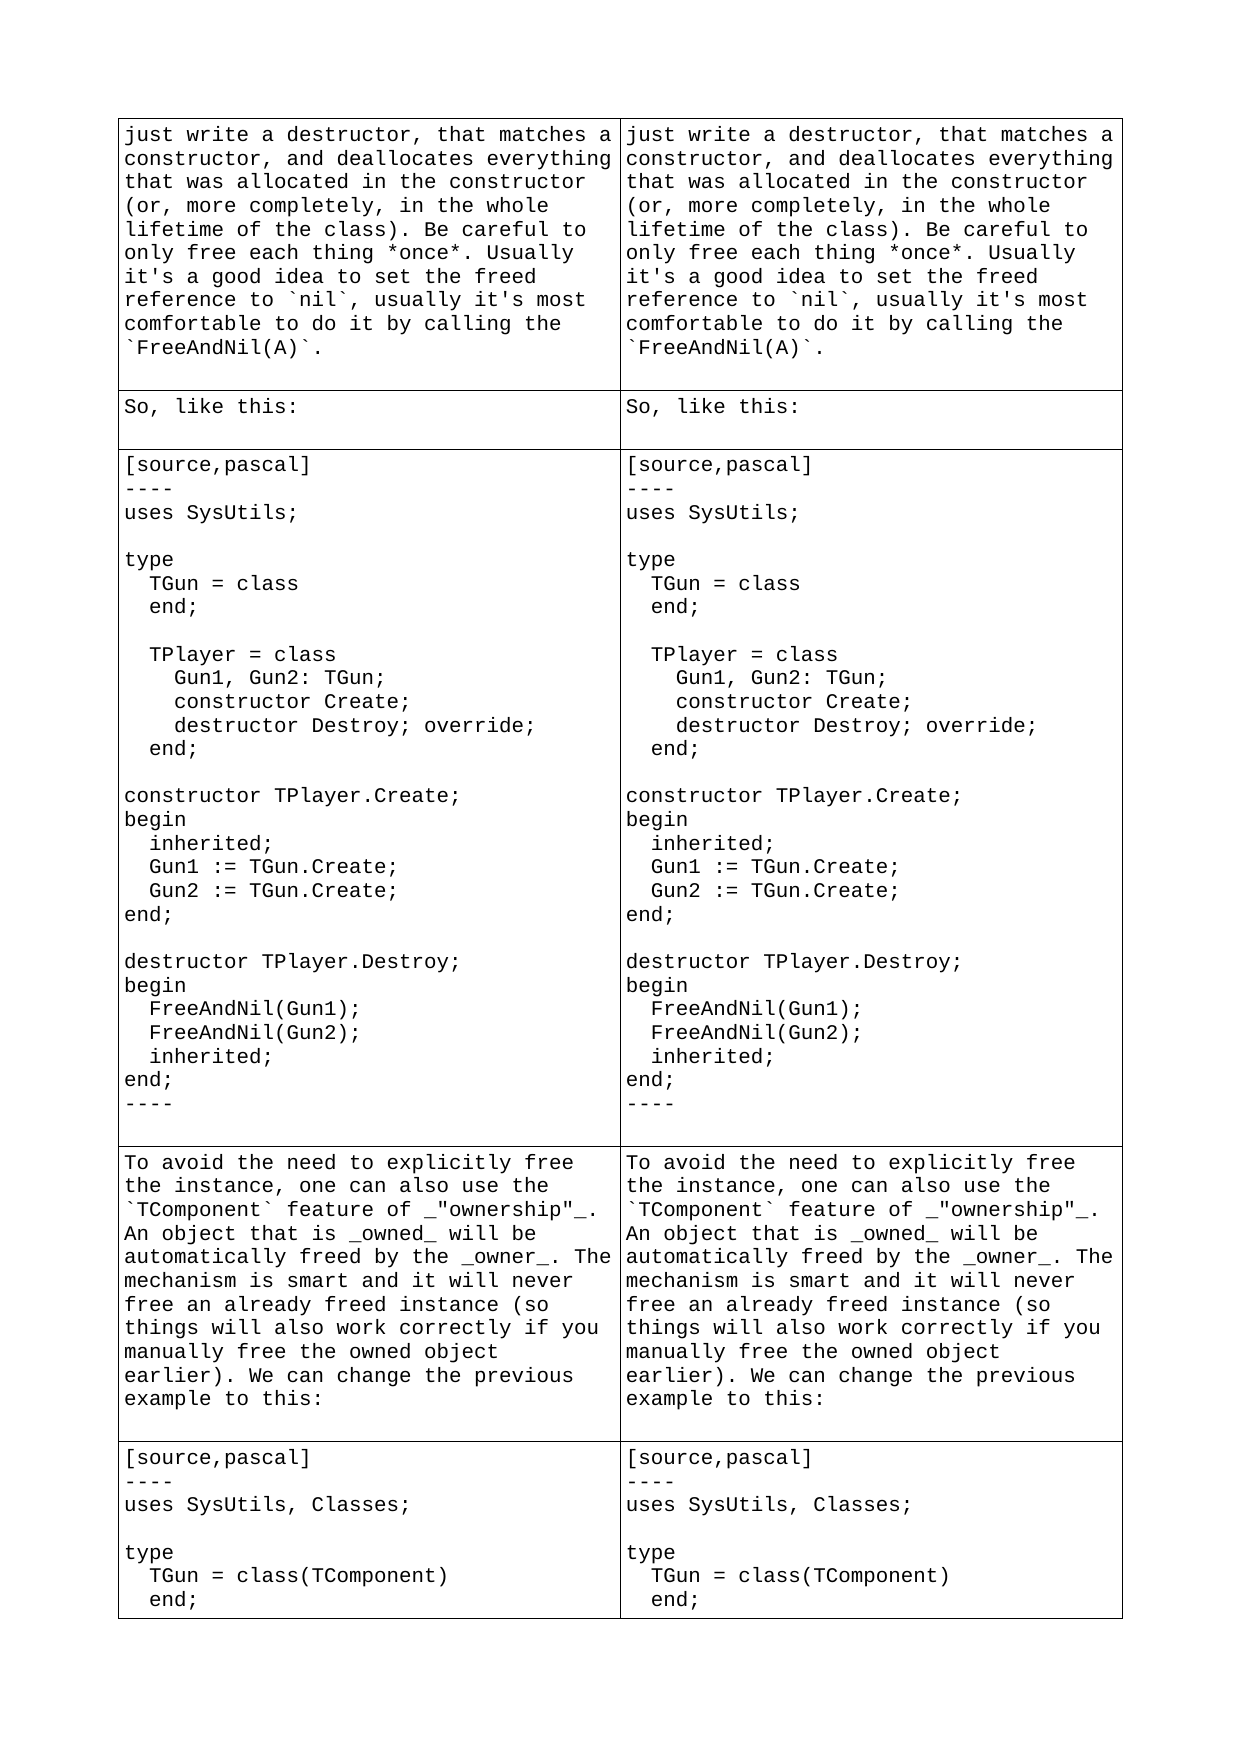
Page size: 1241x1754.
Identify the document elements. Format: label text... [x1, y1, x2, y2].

table_cell [source,pascal] ---- uses SysUtils, Classes; type TGun = class(TComponent) end; [621, 1442, 1122, 1618]
table_cell So, like this: [119, 391, 620, 449]
table_cell just write a destructor, that matches a constructor, and deallocates everything that was allocated in the constructor (or, more completely, in the whole lifetime of the class). Be careful to only free each thing *once*. Usually it's a good idea to set the freed reference to `nil`, usually it's most comfortable to do it by calling the `FreeAndNil(A)`. [621, 119, 1122, 390]
table_cell [source,pascal] ---- uses SysUtils; type TGun = class end; TPlayer = class Gun1, Gun2: TGun; constructor Create; destructor Destroy; override; end; constructor TPlayer.Create; begin inherited; Gun1 := TGun.Create; Gun2 := TGun.Create; end; destructor TPlayer.Destroy; begin FreeAndNil(Gun1); FreeAndNil(Gun2); inherited; end; ---- [621, 450, 1122, 1146]
table_cell [source,pascal] ---- uses SysUtils, Classes; type TGun = class(TComponent) end; [119, 1442, 620, 1618]
table_cell So, like this: [621, 391, 1122, 449]
table_cell To avoid the need to explicitly free the instance, one can also use the `TComponent` feature of _"ownership"_. An object that is _owned_ will be automatically freed by the _owner_. The mechanism is smart and it will never free an already freed instance (so things will also work correctly if you manually free the owned object earlier). We can change the previous example to this: [119, 1147, 620, 1441]
table_cell just write a destructor, that matches a constructor, and deallocates everything that was allocated in the constructor (or, more completely, in the whole lifetime of the class). Be careful to only free each thing *once*. Usually it's a good idea to set the freed reference to `nil`, usually it's most comfortable to do it by calling the `FreeAndNil(A)`. [119, 119, 620, 390]
table_cell To avoid the need to explicitly free the instance, one can also use the `TComponent` feature of _"ownership"_. An object that is _owned_ will be automatically freed by the _owner_. The mechanism is smart and it will never free an already freed instance (so things will also work correctly if you manually free the owned object earlier). We can change the previous example to this: [621, 1147, 1122, 1441]
table_cell [source,pascal] ---- uses SysUtils; type TGun = class end; TPlayer = class Gun1, Gun2: TGun; constructor Create; destructor Destroy; override; end; constructor TPlayer.Create; begin inherited; Gun1 := TGun.Create; Gun2 := TGun.Create; end; destructor TPlayer.Destroy; begin FreeAndNil(Gun1); FreeAndNil(Gun2); inherited; end; ---- [119, 450, 620, 1146]
